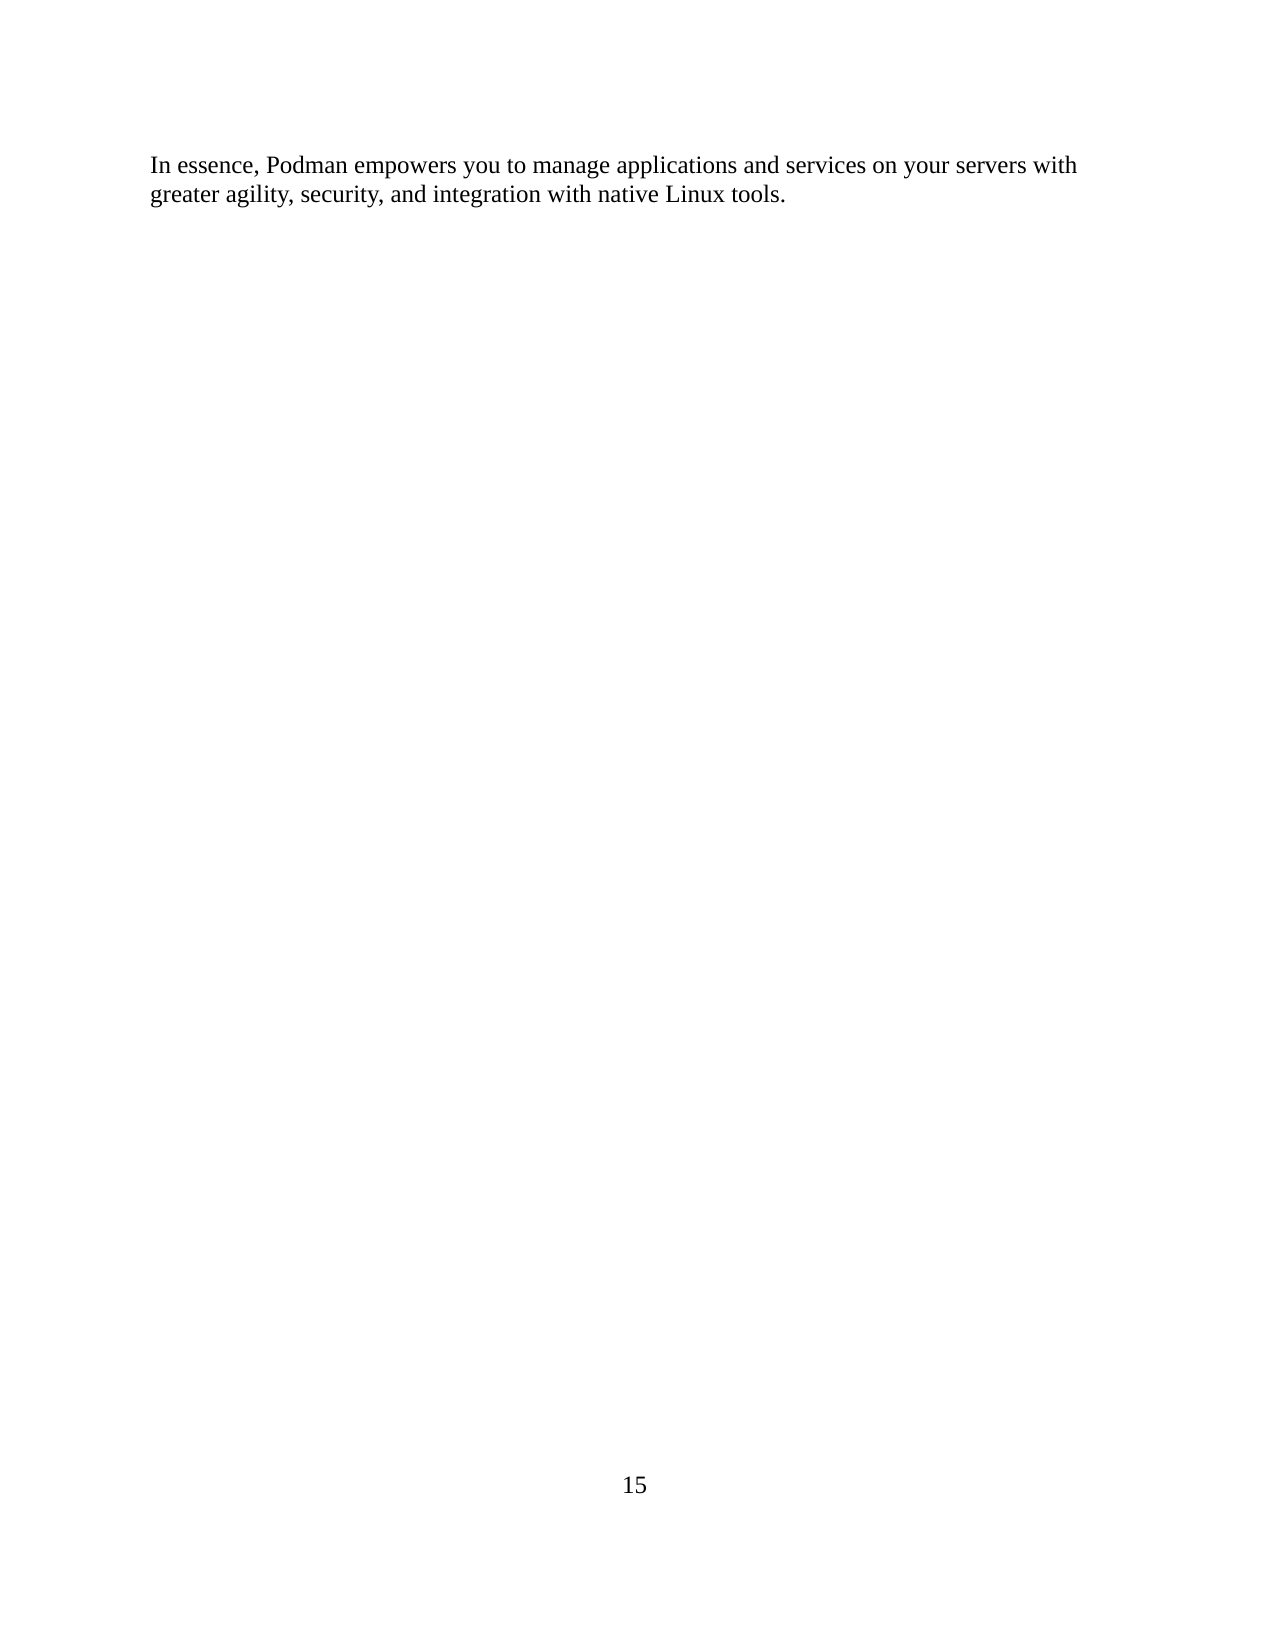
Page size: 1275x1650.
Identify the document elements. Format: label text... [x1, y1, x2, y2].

text In essence, Podman empowers you to manage applications and services on your servers with greater agility, security, and integration with native Linux tools. [150, 150, 1125, 207]
